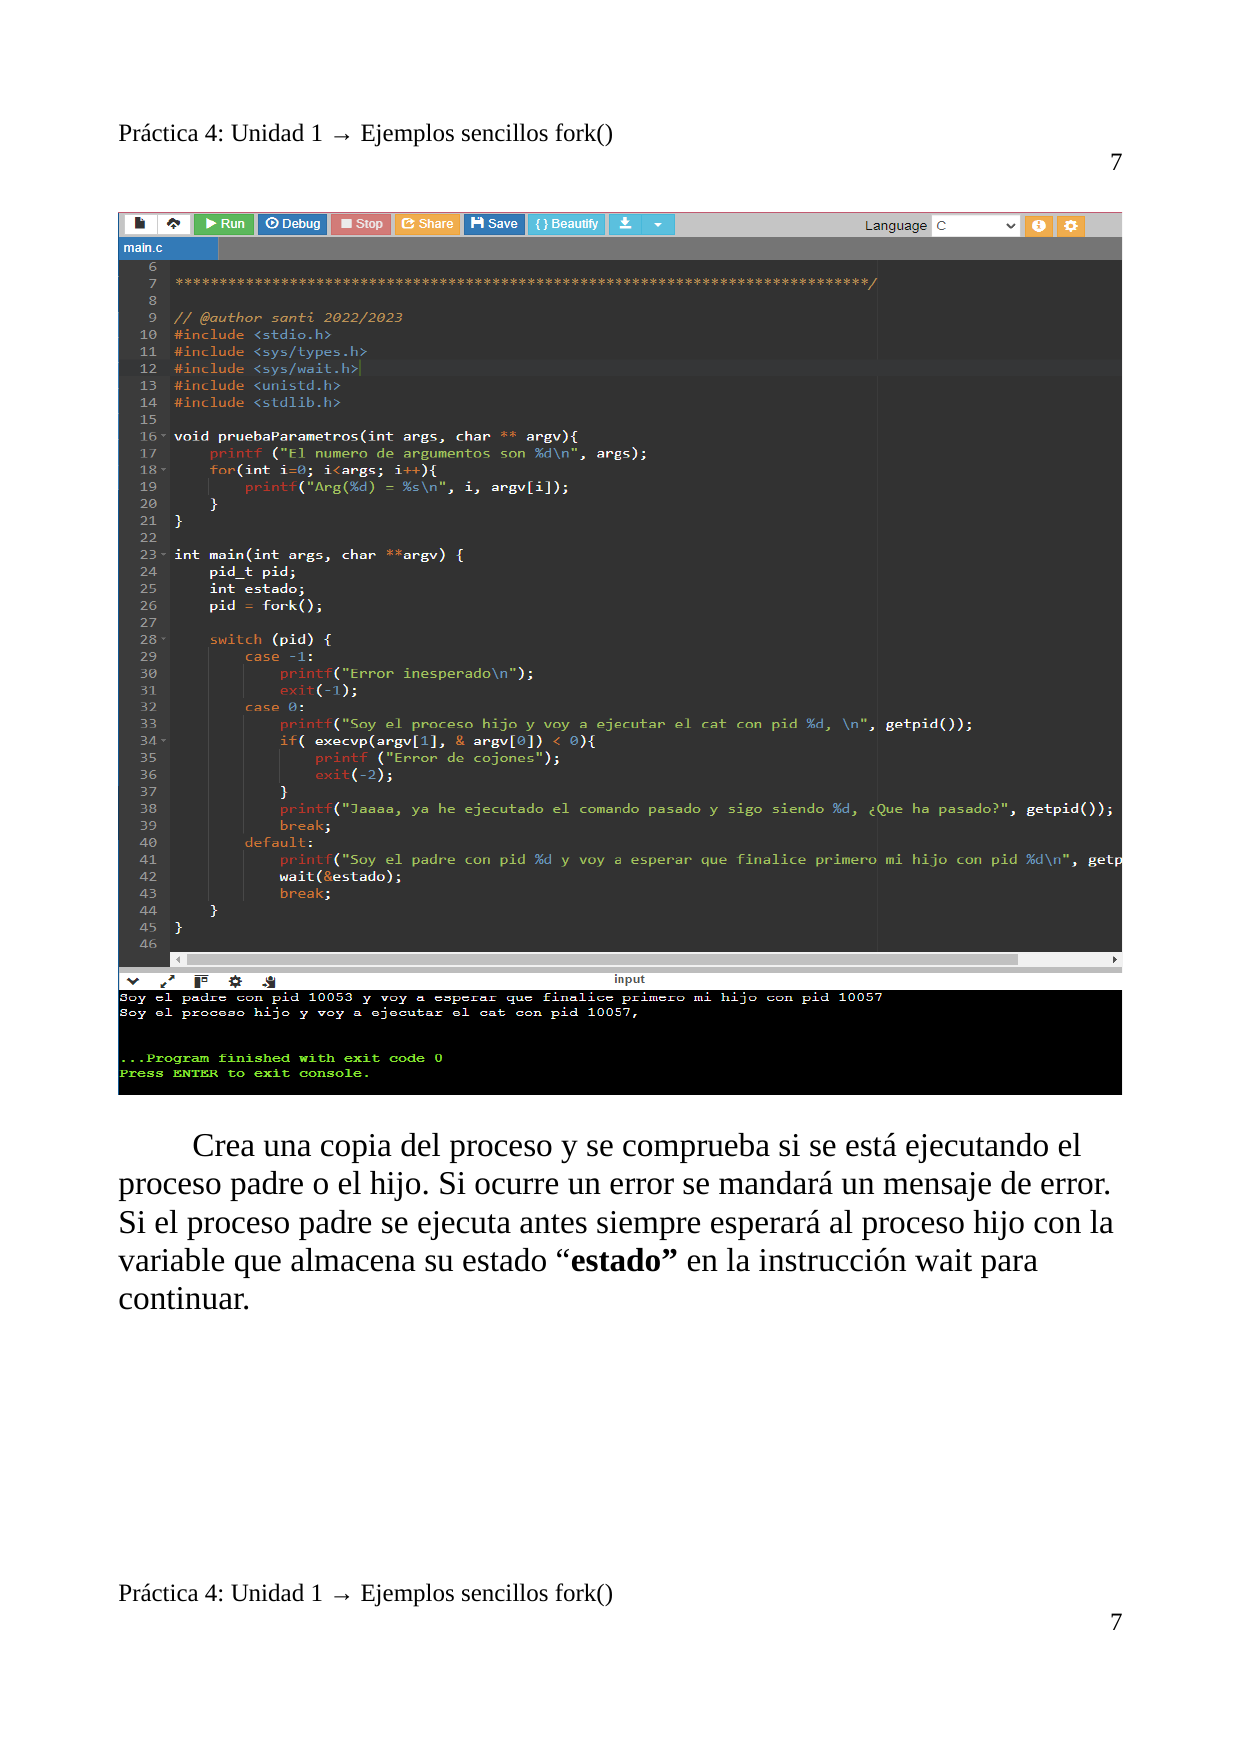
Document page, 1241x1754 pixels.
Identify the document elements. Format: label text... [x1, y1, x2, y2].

picture [118, 212, 1123, 1095]
text Crea una copia del proceso y se comprueba si se está ejecutando el proceso padre o el hijo. Si ocurre un error se mandará un mensaje de error. Si el proceso padre se ejecuta antes siempre esperará al proceso hijo con la variable que almacena su estado “estado” en la instrucción wait para continuar. [118, 1125, 1122, 1317]
